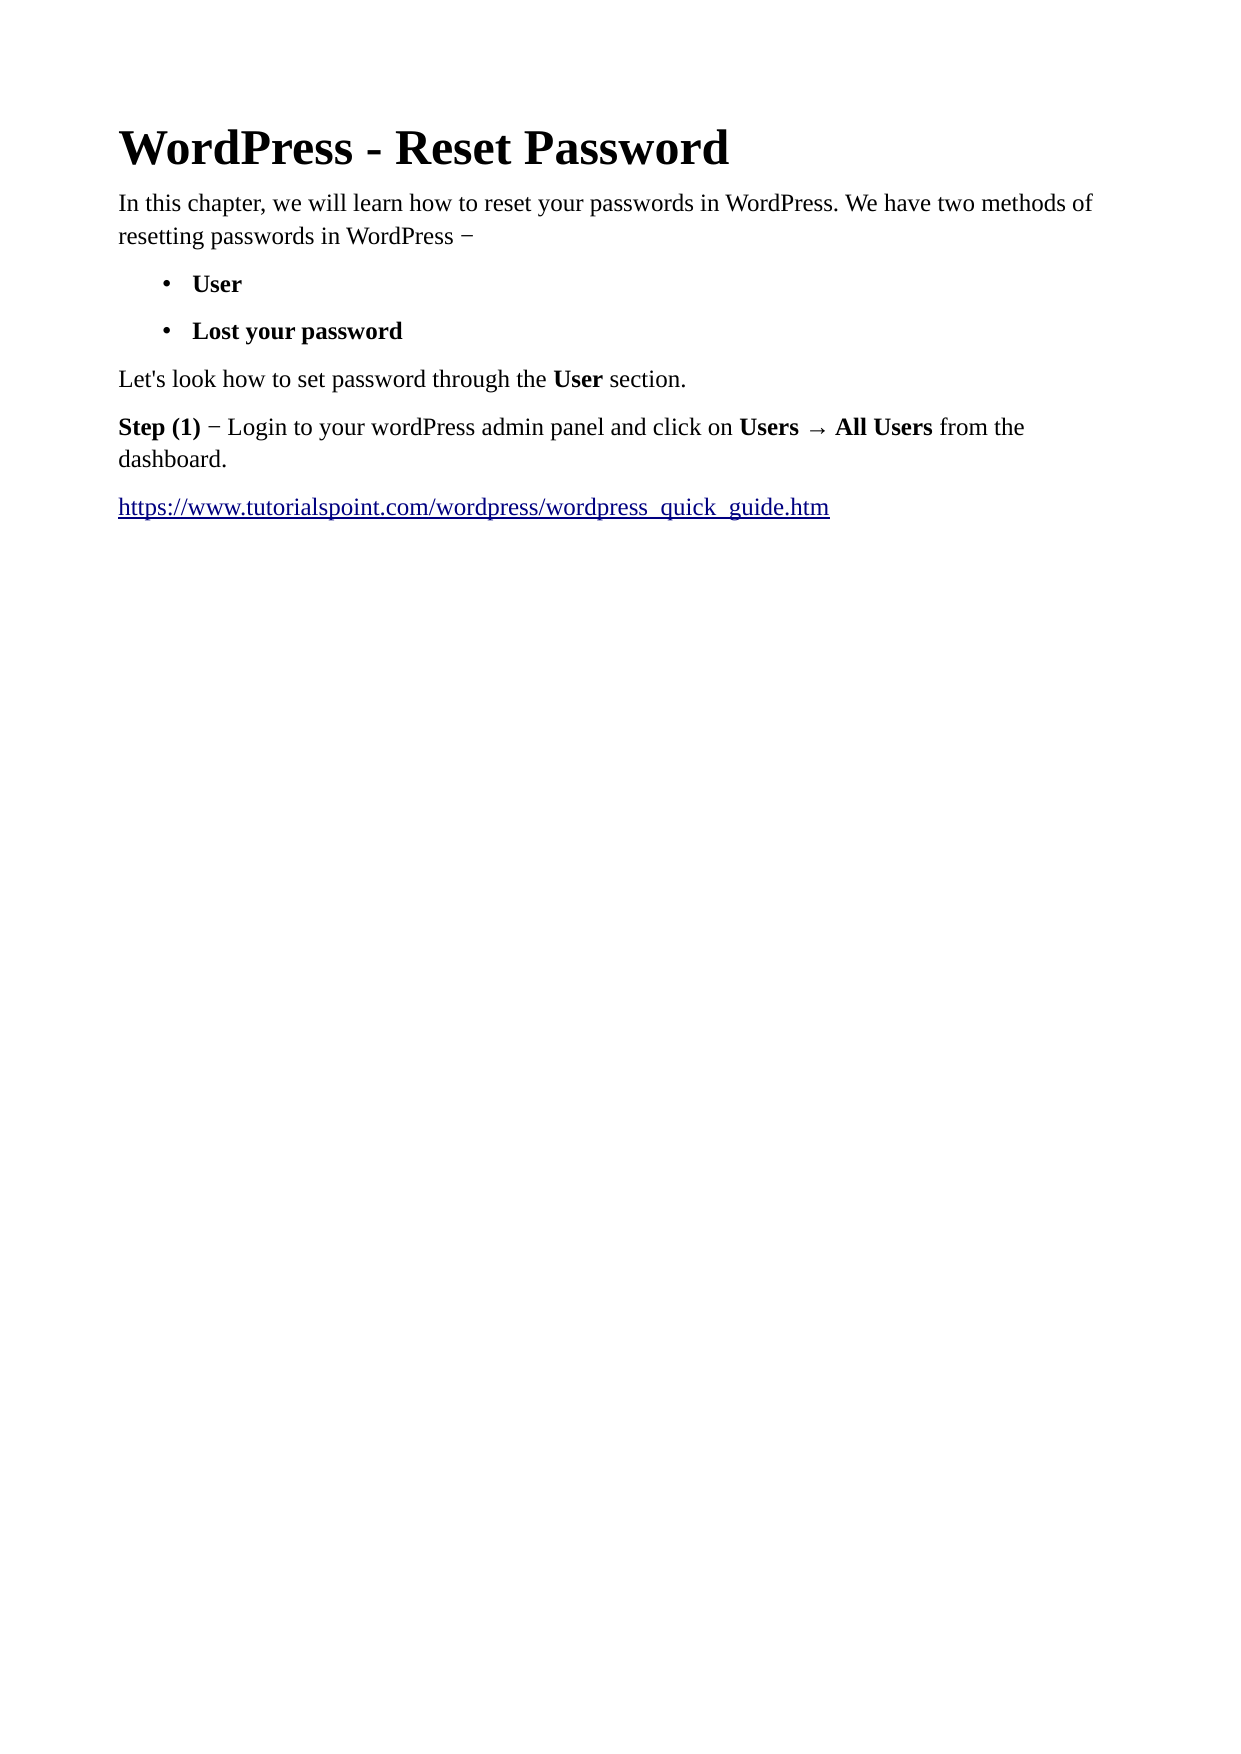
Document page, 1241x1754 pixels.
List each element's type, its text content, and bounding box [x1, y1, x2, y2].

text https://www.tutorialspoint.com/wordpress/wordpress_quick_guide.htm [118, 492, 1122, 521]
text In this chapter, we will learn how to reset your passwords in WordPress. We have two methods of resetting passwords in WordPress − [118, 188, 1122, 250]
list User [162, 269, 1122, 297]
subtitle WordPress - Reset Password [118, 118, 1122, 176]
list Lost your password [162, 316, 1122, 345]
text Let's look how to set password through the User section. [118, 364, 1122, 393]
text Step (1) − Login to your wordPress admin panel and click on Users → All Users from the dashboard. [118, 412, 1122, 473]
